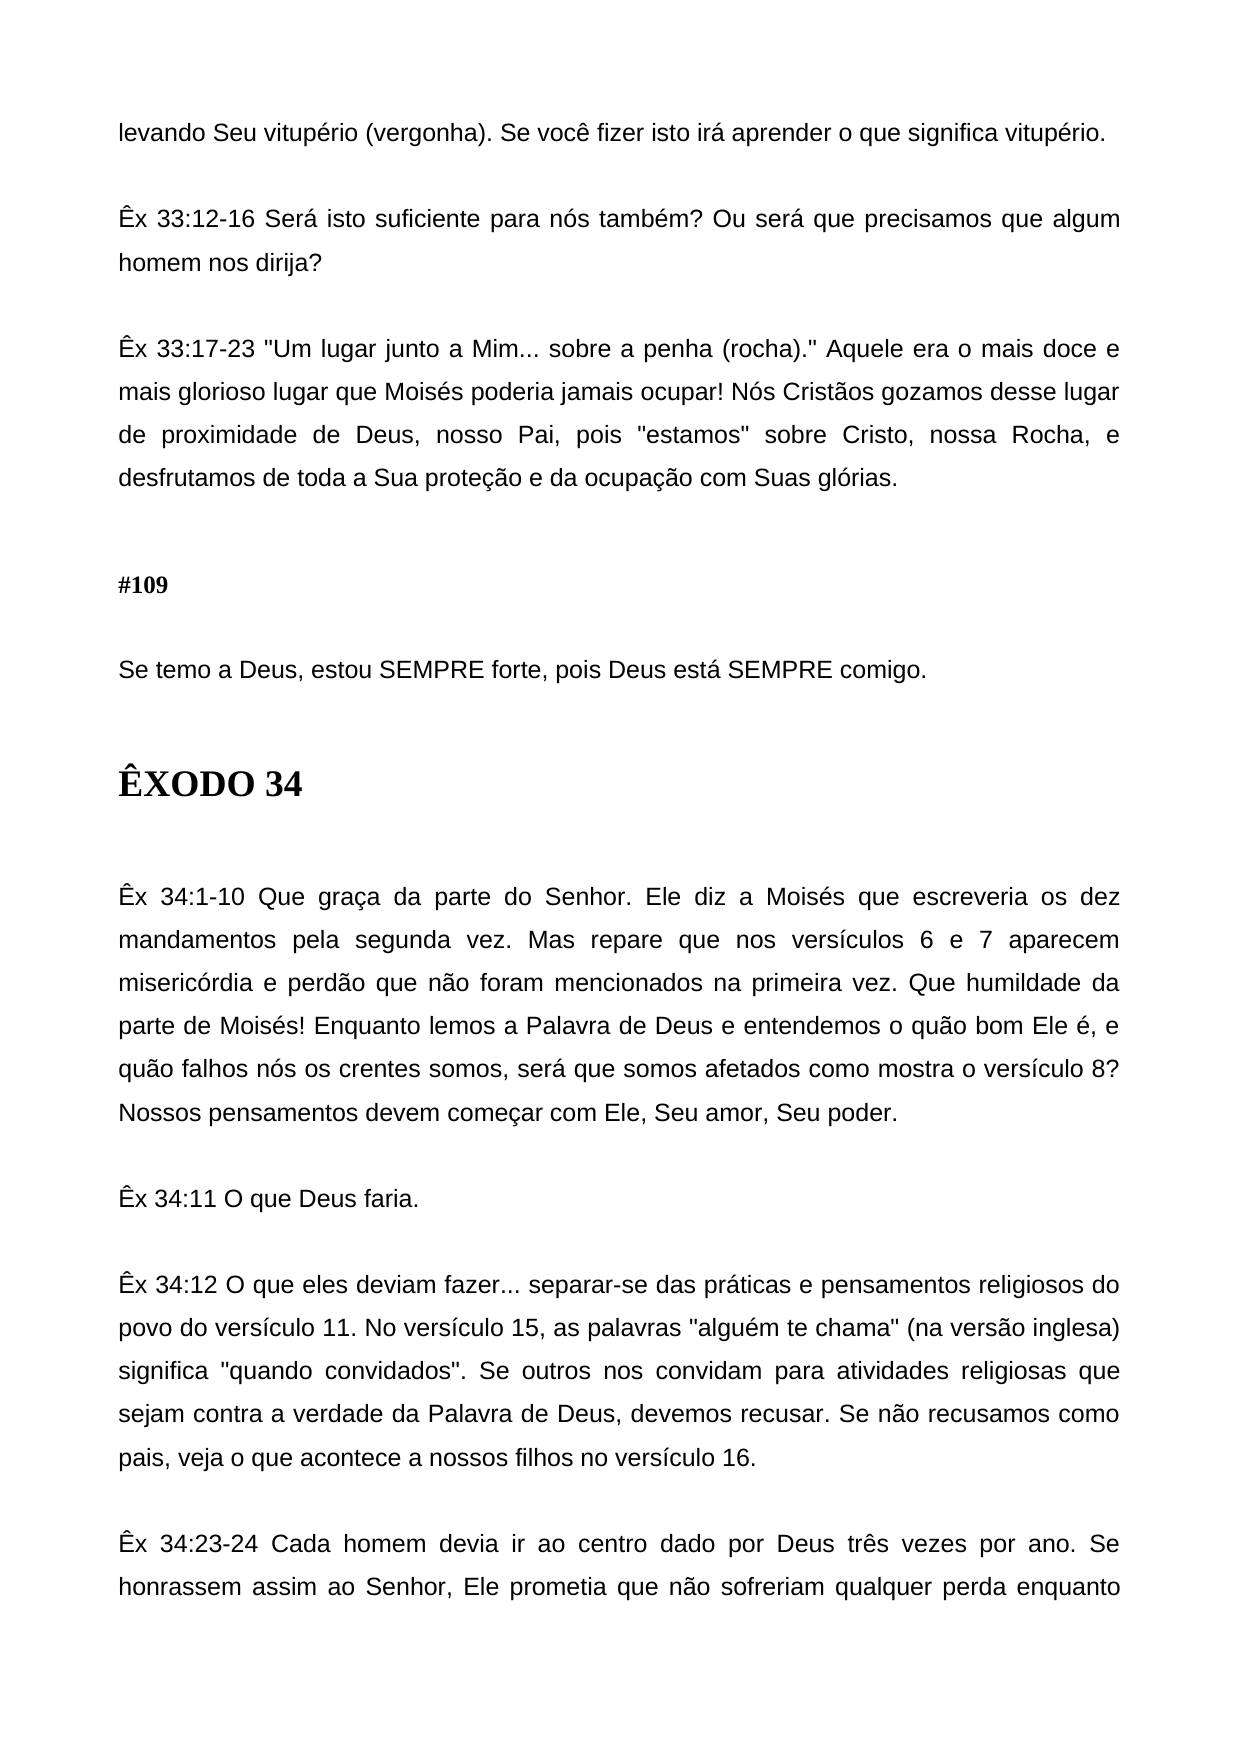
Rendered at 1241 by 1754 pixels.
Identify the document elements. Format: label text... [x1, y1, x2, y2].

text Êx 34:11 O que Deus faria. [118, 1184, 1122, 1213]
subtitle #109 [118, 570, 1122, 599]
text Êx 34:12 O que eles deviam fazer... separar-se das práticas e pensamentos religiosos do povo do versículo 11. No versículo 15, as palavras "alguém te chama" (na versão inglesa) significa "quando convidados". Se outros nos convidam para atividades religiosas que sejam contra a verdade da Palavra de Deus, devemos recusar. Se não recusamos como pais, veja o que acontece a nossos filhos no versículo 16. [118, 1270, 1122, 1471]
text Se temo a Deus, estou SEMPRE forte, pois Deus está SEMPRE comigo. [118, 654, 1122, 683]
subtitle ÊXODO 34 [118, 762, 1122, 805]
text Êx 34:23-24 Cada homem devia ir ao centro dado por Deus três vezes por ano. Se honrassem assim ao Senhor, Ele prometia que não sofreriam qualquer perda enquanto [118, 1529, 1122, 1601]
text levando Seu vitupério (vergonha). Se você fizer isto irá aprender o que significa vitupério. [118, 118, 1122, 147]
text Êx 33:17-23 "Um lugar junto a Mim... sobre a penha (rocha)." Aquele era o mais doce e mais glorioso lugar que Moisés poderia jamais ocupar! Nós Cristãos gozamos desse lugar de proximidade de Deus, nosso Pai, pois "estamos" sobre Cristo, nossa Rocha, e desfrutamos de toda a Sua proteção e da ocupação com Suas glórias. [118, 334, 1122, 492]
text Êx 33:12-16 Será isto suficiente para nós também? Ou será que precisamos que algum homem nos dirija? [118, 204, 1122, 276]
text Êx 34:1-10 Que graça da parte do Senhor. Ele diz a Moisés que escreveria os dez mandamentos pela segunda vez. Mas repare que nos versículos 6 e 7 aparecem misericórdia e perdão que não foram mencionados na primeira vez. Que humildade da parte de Moisés! Enquanto lemos a Palavra de Deus e entendemos o quão bom Ele é, e quão falhos nós os crentes somos, será que somos afetados como mostra o versículo 8? Nossos pensamentos devem começar com Ele, Seu amor, Seu poder. [118, 882, 1122, 1126]
